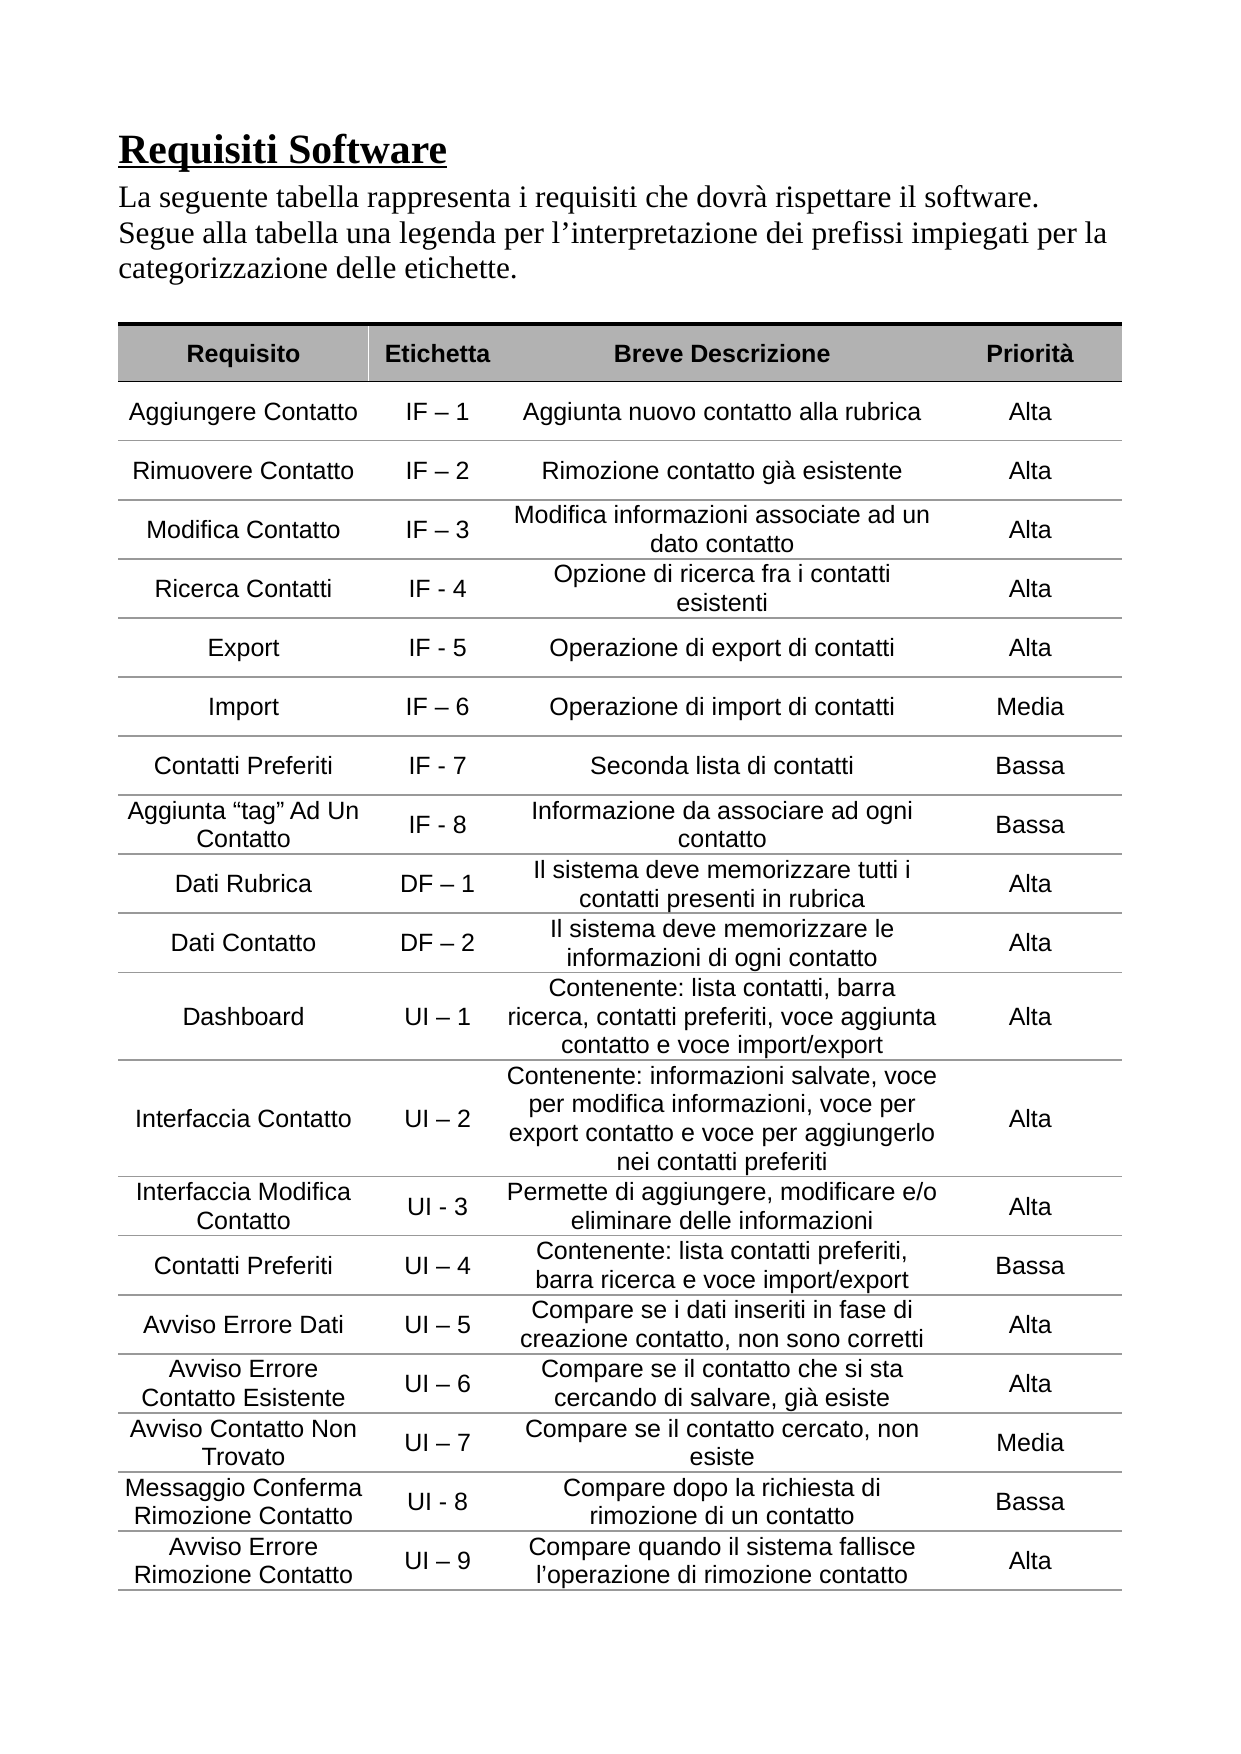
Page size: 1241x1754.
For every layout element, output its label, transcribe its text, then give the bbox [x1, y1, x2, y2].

table_cell UI - 3 [369, 1177, 506, 1235]
table_cell Interfaccia Modifica Contatto [118, 1177, 368, 1235]
table_cell Dati Rubrica [118, 855, 368, 912]
table_cell Contatti Preferiti [118, 1236, 368, 1294]
table_cell Alta [938, 619, 1122, 676]
table_cell Bassa [938, 796, 1122, 853]
table_cell Aggiunta nuovo contatto alla rubrica [506, 382, 938, 440]
table_cell Contenente: informazioni salvate, voce per modifica informazioni, voce per export contatto e voce per aggiungerlo nei contatti preferiti [506, 1061, 938, 1176]
table_cell Contenente: lista contatti, barra ricerca, contatti preferiti, voce aggiunta contatto e voce import/export [506, 973, 938, 1059]
table_cell UI – 2 [369, 1061, 506, 1176]
table_cell Alta [938, 560, 1122, 617]
table_cell UI – 5 [369, 1296, 506, 1353]
table_cell Avviso Contatto Non Trovato [118, 1414, 368, 1471]
text Requisiti Software [118, 124, 1122, 172]
table_cell UI – 7 [369, 1414, 506, 1471]
table_cell UI - 8 [369, 1473, 506, 1530]
table_cell Alta [938, 1061, 1122, 1176]
table_cell IF – 6 [369, 678, 506, 735]
table_cell Alta [938, 501, 1122, 558]
table_cell Rimuovere Contatto [118, 441, 368, 499]
table_cell DF – 1 [369, 855, 506, 912]
text La seguente tabella rappresenta i requisiti che dovrà rispettare il software. [118, 178, 1122, 214]
table_cell Il sistema deve memorizzare le informazioni di ogni contatto [506, 914, 938, 971]
table_cell Compare se i dati inseriti in fase di creazione contatto, non sono corretti [506, 1296, 938, 1353]
table_header Requisito [118, 326, 368, 381]
table_cell Compare se il contatto che si sta cercando di salvare, già esiste [506, 1355, 938, 1412]
table_cell Compare dopo la richiesta di rimozione di un contatto [506, 1473, 938, 1530]
table_cell Operazione di export di contatti [506, 619, 938, 676]
table_cell Compare quando il sistema fallisce l’operazione di rimozione contatto [506, 1532, 938, 1589]
table_cell Bassa [938, 1473, 1122, 1530]
text Segue alla tabella una legenda per l’interpretazione dei prefissi impiegati per la categorizzazione delle etichette. [118, 214, 1122, 286]
table_cell Compare se il contatto cercato, non esiste [506, 1414, 938, 1471]
table_cell UI – 6 [369, 1355, 506, 1412]
table_cell DF – 2 [369, 914, 506, 971]
table_cell Alta [938, 1532, 1122, 1589]
table_cell Seconda lista di contatti [506, 737, 938, 794]
table_cell Dati Contatto [118, 914, 368, 971]
table_cell Avviso Errore Dati [118, 1296, 368, 1353]
table_cell IF - 4 [369, 560, 506, 617]
table_cell Contenente: lista contatti preferiti, barra ricerca e voce import/export [506, 1236, 938, 1294]
table_cell Bassa [938, 1236, 1122, 1294]
table_cell Import [118, 678, 368, 735]
table_cell Interfaccia Contatto [118, 1061, 368, 1176]
table_cell Ricerca Contatti [118, 560, 368, 617]
table_cell Alta [938, 382, 1122, 440]
table_cell Media [938, 1414, 1122, 1471]
table_cell UI – 9 [369, 1532, 506, 1589]
table_cell Modifica informazioni associate ad un dato contatto [506, 501, 938, 558]
table_cell Alta [938, 1355, 1122, 1412]
table_cell UI – 4 [369, 1236, 506, 1294]
table_cell Modifica Contatto [118, 501, 368, 558]
table_cell Alta [938, 1296, 1122, 1353]
table_cell Avviso Errore Rimozione Contatto [118, 1532, 368, 1589]
table_cell Alta [938, 855, 1122, 912]
table_cell IF - 5 [369, 619, 506, 676]
table_cell Permette di aggiungere, modificare e/o eliminare delle informazioni [506, 1177, 938, 1235]
table_cell IF – 2 [369, 441, 506, 499]
table_cell Informazione da associare ad ogni contatto [506, 796, 938, 853]
table_cell Alta [938, 914, 1122, 971]
table_cell Media [938, 678, 1122, 735]
table_header Etichetta [369, 326, 506, 381]
table_cell UI – 1 [369, 973, 506, 1059]
table_cell Opzione di ricerca fra i contatti esistenti [506, 560, 938, 617]
table_cell IF – 1 [369, 382, 506, 440]
table_cell Rimozione contatto già esistente [506, 441, 938, 499]
table_cell Contatti Preferiti [118, 737, 368, 794]
table_cell IF – 3 [369, 501, 506, 558]
table_cell Avviso Errore Contatto Esistente [118, 1355, 368, 1412]
table_cell Export [118, 619, 368, 676]
table_cell IF - 7 [369, 737, 506, 794]
table_cell Alta [938, 973, 1122, 1059]
table_cell Il sistema deve memorizzare tutti i contatti presenti in rubrica [506, 855, 938, 912]
table_header Priorità [938, 326, 1122, 381]
table_header Breve Descrizione [506, 326, 938, 381]
table_cell Messaggio Conferma Rimozione Contatto [118, 1473, 368, 1530]
table_cell Aggiungere Contatto [118, 382, 368, 440]
table_cell Aggiunta “tag” Ad Un Contatto [118, 796, 368, 853]
table_cell IF - 8 [369, 796, 506, 853]
table_cell Bassa [938, 737, 1122, 794]
table_cell Dashboard [118, 973, 368, 1059]
table_cell Operazione di import di contatti [506, 678, 938, 735]
table_cell Alta [938, 1177, 1122, 1235]
table_cell Alta [938, 441, 1122, 499]
